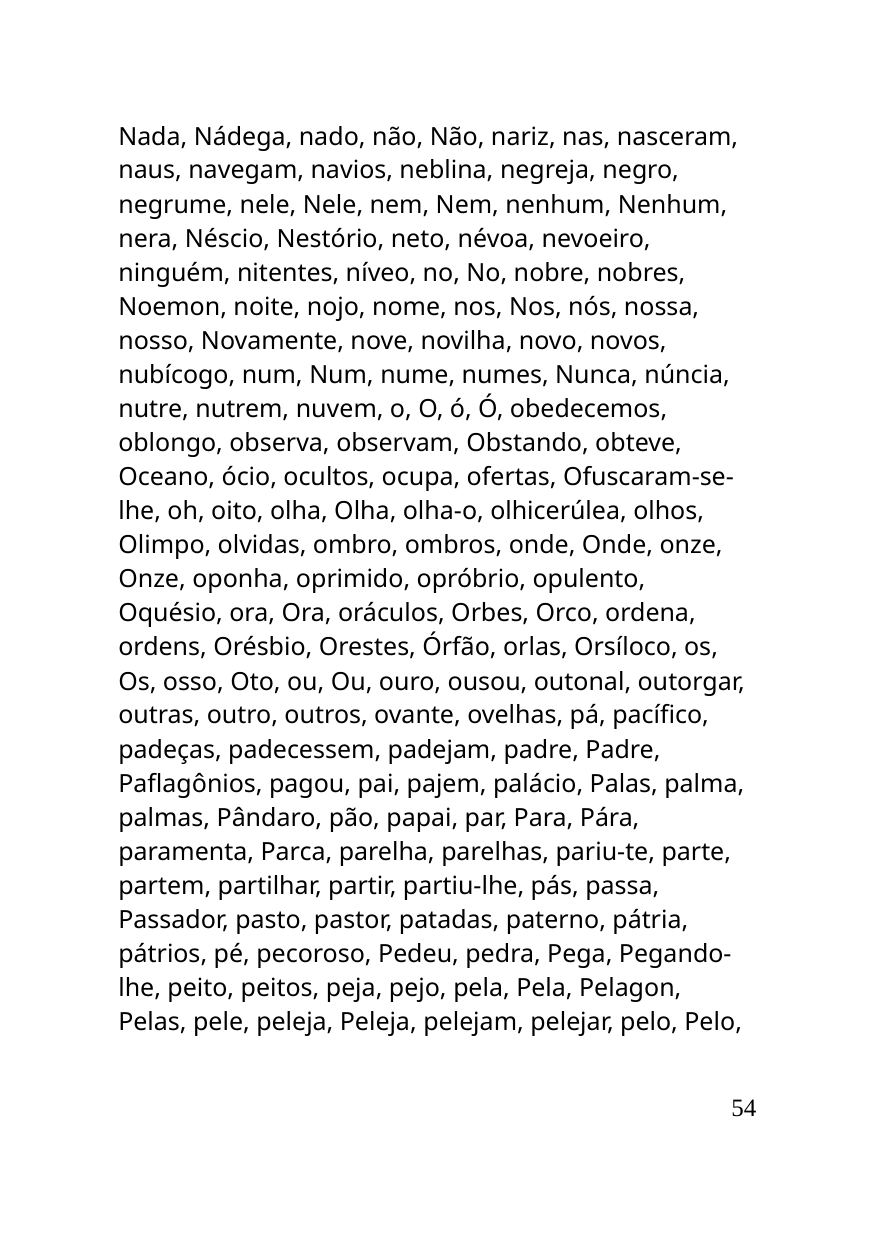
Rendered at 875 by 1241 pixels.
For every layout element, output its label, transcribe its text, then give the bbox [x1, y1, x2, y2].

text Nada, Nádega, nado, não, Não, nariz, nas, nasceram, naus, navegam, navios, neblina, negreja, negro, negrume, nele, Nele, nem, Nem, nenhum, Nenhum, nera, Néscio, Nestório, neto, névoa, nevoeiro, ninguém, nitentes, níveo, no, No, nobre, nobres, Noemon, noite, nojo, nome, nos, Nos, nós, nossa, nosso, Novamente, nove, novilha, novo, novos, nubícogo, num, Num, nume, numes, Nunca, núncia, nutre, nutrem, nuvem, o, O, ó, Ó, obedecemos, oblongo, observa, observam, Obstando, obteve, Oceano, ócio, ocultos, ocupa, ofertas, Ofuscaram-se-lhe, oh, oito, olha, Olha, olha-o, olhicerúlea, olhos, Olimpo, olvidas, ombro, ombros, onde, Onde, onze, Onze, oponha, oprimido, opróbrio, opulento, Oquésio, ora, Ora, oráculos, Orbes, Orco, ordena, ordens, Orésbio, Orestes, Órfão, orlas, Orsíloco, os, Os, osso, Oto, ou, Ou, ouro, ousou, outonal, outorgar, outras, outro, outros, ovante, ovelhas, pá, pacífico, padeças, padecessem, padejam, padre, Padre, Paflagônios, pagou, pai, pajem, palácio, Palas, palma, palmas, Pândaro, pão, papai, par, Para, Pára, paramenta, Parca, parelha, parelhas, pariu-te, parte, partem, partilhar, partir, partiu-lhe, pás, passa, Passador, pasto, pastor, patadas, paterno, pátria, pátrios, pé, pecoroso, Pedeu, pedra, Pega, Pegando-lhe, peito, peitos, peja, pejo, pela, Pela, Pelagon, Pelas, pele, peleja, Peleja, pelejam, pelejar, pelo, Pelo, [118, 118, 756, 1038]
